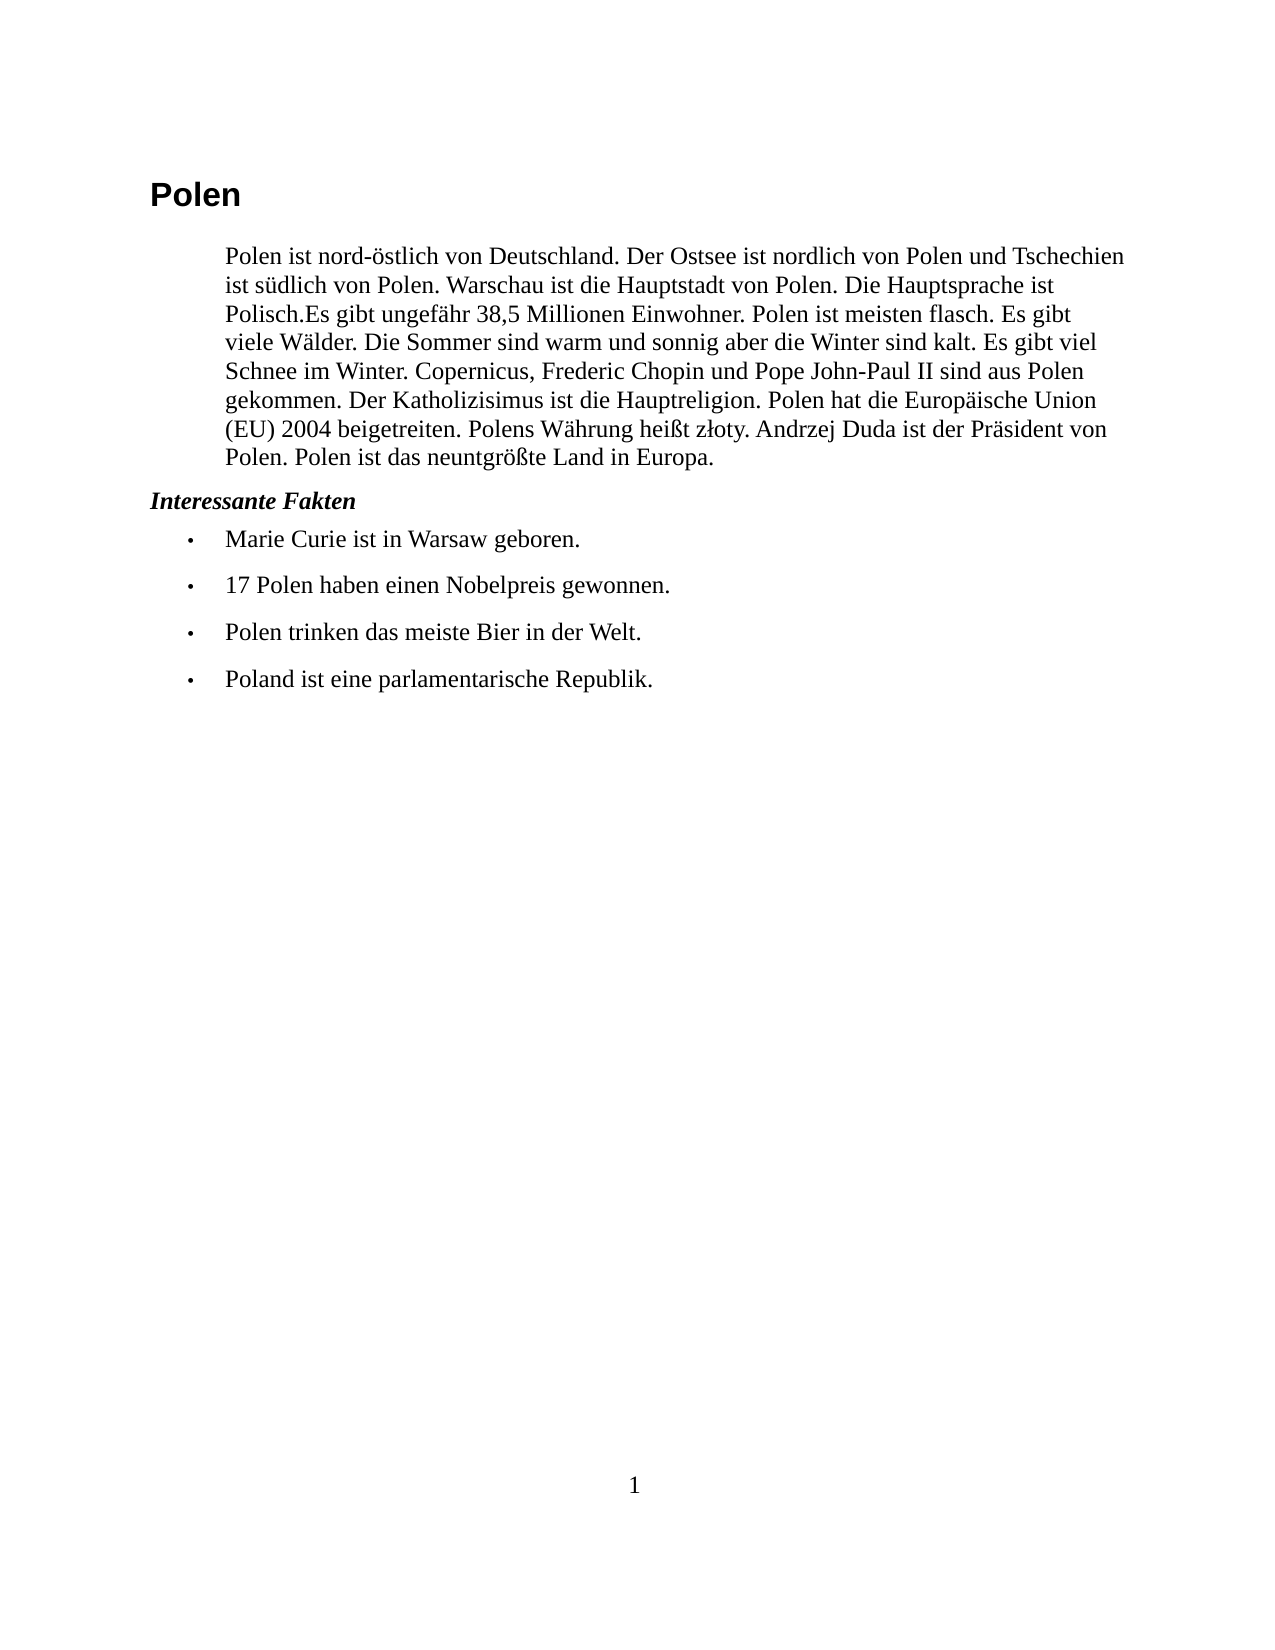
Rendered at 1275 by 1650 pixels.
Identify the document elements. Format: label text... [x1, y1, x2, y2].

subtitle Polen [150, 175, 1125, 214]
list Poland ist eine parlamentarische Republik. [187, 664, 1125, 693]
list Marie Curie ist in Warsaw geboren. [187, 524, 1125, 553]
text Interessante Fakten [150, 486, 1125, 515]
list 17 Polen haben einen Nobelpreis gewonnen. [187, 571, 1125, 599]
text Polen ist nord-östlich von Deutschland. Der Ostsee ist nordlich von Polen und Tschechien ist südlich von Polen. Warschau ist die Hauptstadt von Polen. Die Hauptsprache ist Polisch.Es gibt ungefähr 38,5 Millionen Einwohner. Polen ist meisten flasch. Es gibt viele Wälder. Die Sommer sind warm und sonnig aber die Winter sind kalt. Es gibt viel Schnee im Winter. Copernicus, Frederic Chopin und Pope John-Paul II sind aus Polen gekommen. Der Katholizisimus ist die Hauptreligion. Polen hat die Europäische Union (EU) 2004 beigetreiten. Polens Währung heißt złoty. Andrzej Duda ist der Präsident von Polen. Polen ist das neuntgrößte Land in Europa. [225, 241, 1125, 471]
list Polen trinken das meiste Bier in der Welt. [187, 617, 1125, 646]
